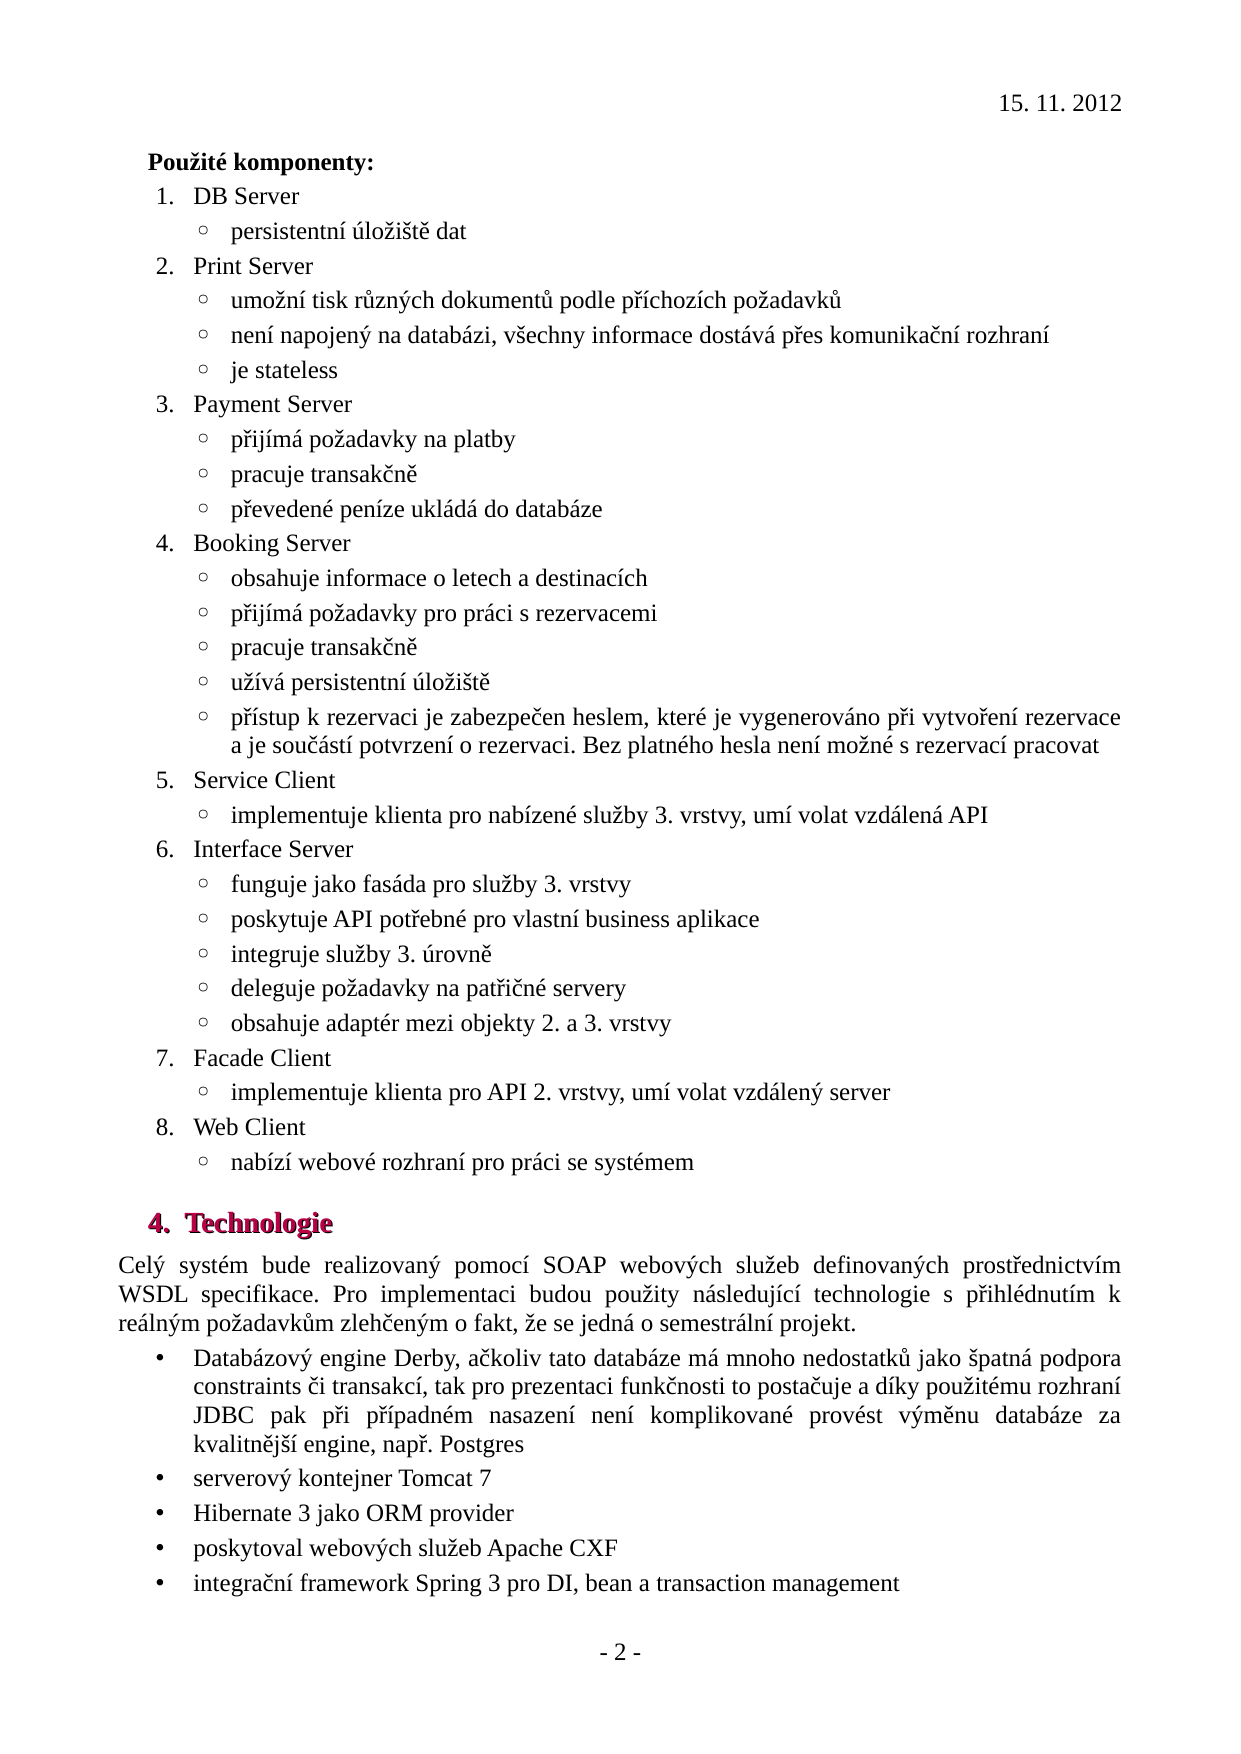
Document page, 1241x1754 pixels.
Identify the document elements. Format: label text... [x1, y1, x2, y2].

list Web Client [156, 1112, 1122, 1141]
list Databázový engine Derby, ačkoliv tato databáze má mnoho nedostatků jako špatná podpora constraints či transakcí, tak pro prezentaci funkčnosti to postačuje a díky použitému rozhraní JDBC pak při případném nasazení není komplikované provést výměnu databáze za kvalitnější engine, např. Postgres [156, 1343, 1122, 1458]
list Facade Client [156, 1043, 1122, 1071]
list Hibernate 3 jako ORM provider [156, 1498, 1122, 1527]
list přístup k rezervaci je zabezpečen heslem, které je vygenerováno při vytvoření rezervace a je součástí potvrzení o rezervaci. Bez platného hesla není možné s rezervací pracovat [193, 702, 1122, 759]
list integrační framework Spring 3 pro DI, bean a transaction management [156, 1568, 1122, 1596]
text Použité komponenty: [118, 147, 1122, 176]
subtitle Technologie [148, 1205, 1122, 1239]
list převedené peníze ukládá do databáze [193, 494, 1122, 522]
list poskytoval webových služeb Apache CXF [156, 1533, 1122, 1562]
list funguje jako fasáda pro služby 3. vrstvy [193, 869, 1122, 898]
list integruje služby 3. úrovně [193, 939, 1122, 967]
list obsahuje adaptér mezi objekty 2. a 3. vrstvy [193, 1008, 1122, 1037]
list implementuje klienta pro API 2. vrstvy, umí volat vzdálený server [193, 1077, 1122, 1106]
list pracuje transakčně [193, 632, 1122, 661]
list Print Server [156, 251, 1122, 279]
list DB Server [156, 181, 1122, 210]
list Booking Server [156, 528, 1122, 557]
list přijímá požadavky na platby [193, 424, 1122, 453]
list implementuje klienta pro nabízené služby 3. vrstvy, umí volat vzdálená API [193, 800, 1122, 829]
list poskytuje API potřebné pro vlastní business aplikace [193, 904, 1122, 933]
list Service Client [156, 765, 1122, 794]
list Payment Server [156, 389, 1122, 418]
list užívá persistentní úložiště [193, 667, 1122, 696]
list obsahuje informace o letech a destinacích [193, 563, 1122, 592]
list Interface Server [156, 834, 1122, 863]
list pracuje transakčně [193, 459, 1122, 488]
list deleguje požadavky na patřičné servery [193, 973, 1122, 1002]
list nabízí webové rozhraní pro práci se systémem [193, 1147, 1122, 1176]
list přijímá požadavky pro práci s rezervacemi [193, 598, 1122, 626]
text Celý systém bude realizovaný pomocí SOAP webových služeb definovaných prostřednictvím WSDL specifikace. Pro implementaci budou použity následující technologie s přihlédnutím k reálným požadavkům zlehčeným o fakt, že se jedná o semestrální projekt. [118, 1250, 1122, 1337]
list umožní tisk různých dokumentů podle příchozích požadavků [193, 286, 1122, 314]
list je stateless [193, 355, 1122, 384]
list není napojený na databázi, všechny informace dostává přes komunikační rozhraní [193, 320, 1122, 349]
list persistentní úložiště dat [193, 216, 1122, 245]
list serverový kontejner Tomcat 7 [156, 1463, 1122, 1492]
